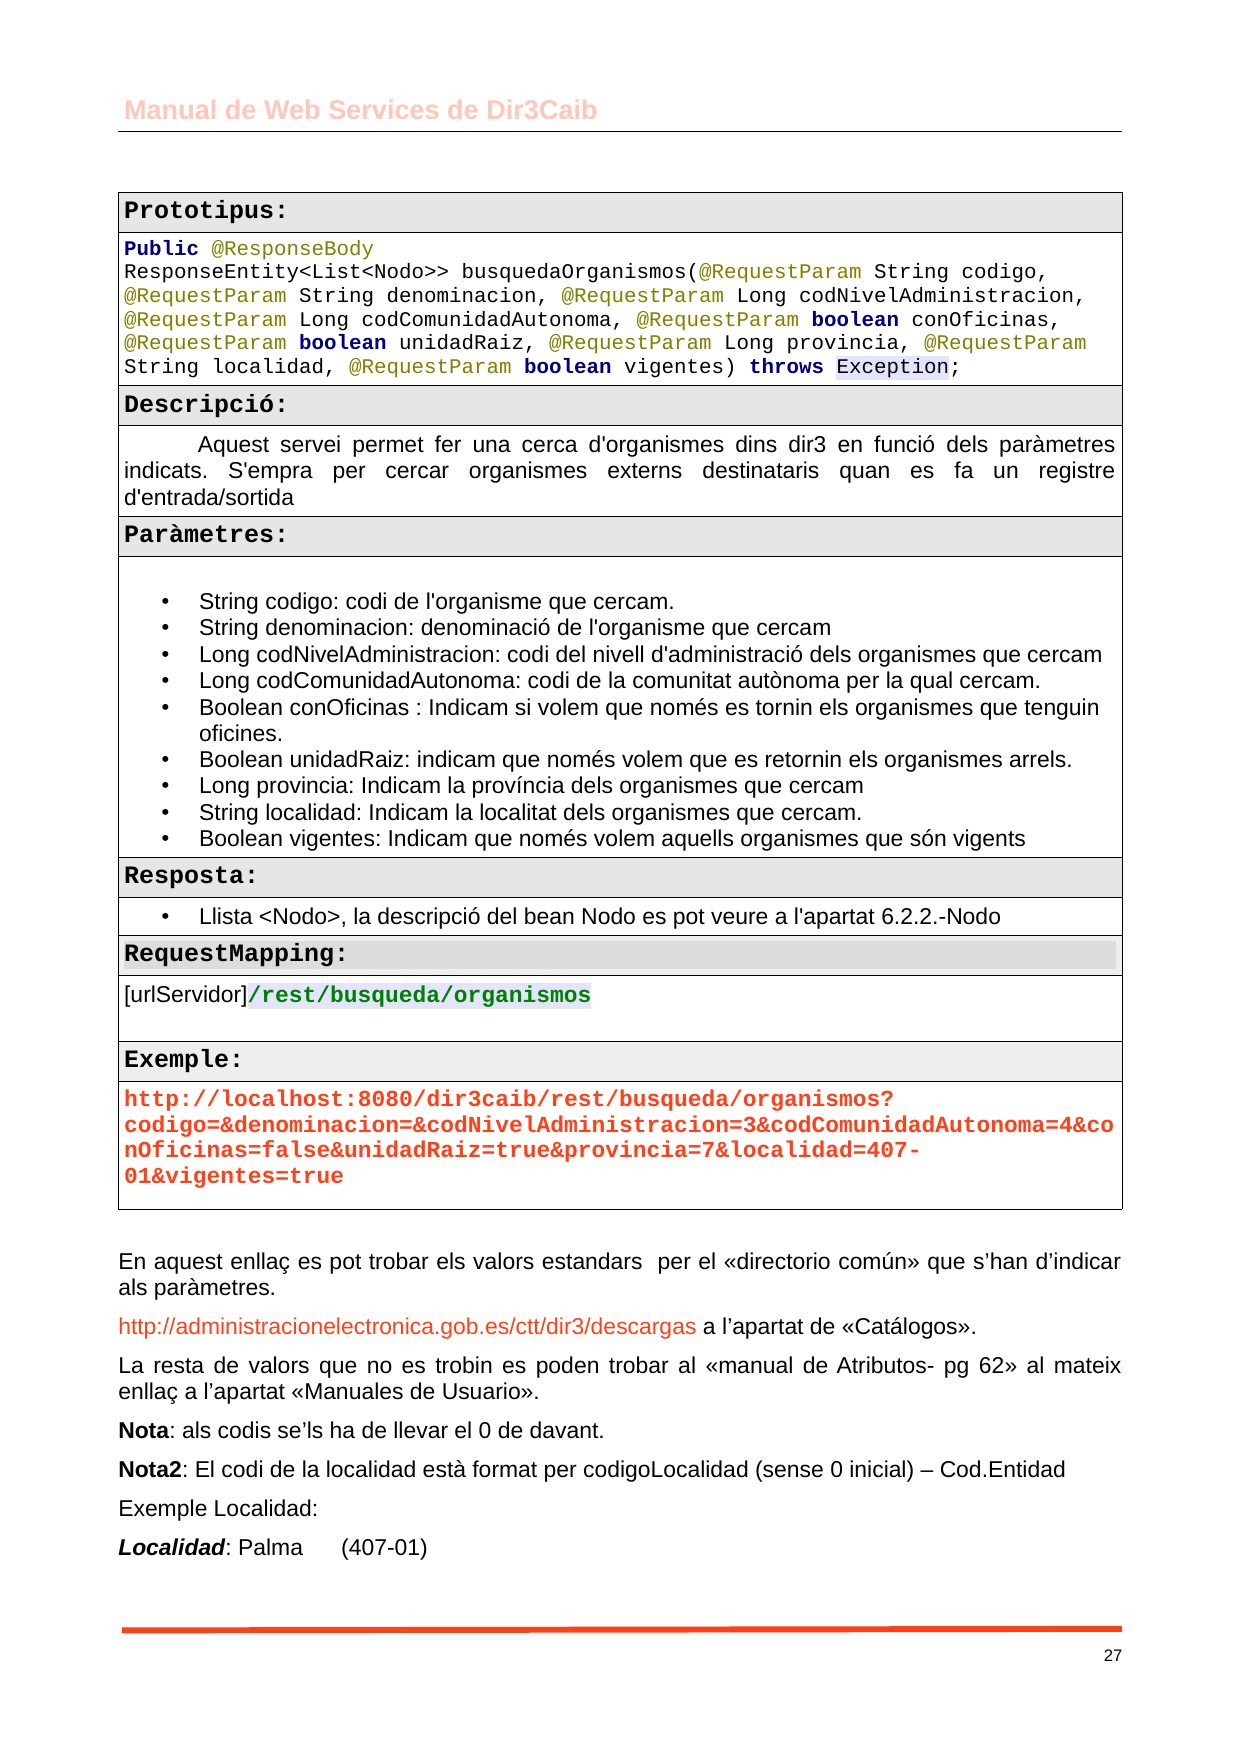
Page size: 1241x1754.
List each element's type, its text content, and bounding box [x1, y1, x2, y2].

text Nota2: El codi de la localidad està format per codigoLocalidad (sense 0 inicial) – Cod.Entidad [118, 1456, 1122, 1482]
table_cell RequestMapping: [119, 936, 1122, 975]
text Exemple Localidad: [118, 1495, 1122, 1521]
table_cell Public @ResponseBody ResponseEntity<List<Nodo>> busquedaOrganismos(@RequestParam String codigo, @RequestParam String denominacion, @RequestParam Long codNivelAdministracion, @RequestParam Long codComunidadAutonoma, @RequestParam boolean conOficinas, @RequestParam boolean unidadRaiz, @RequestParam Long provincia, @RequestParam String localidad, @RequestParam boolean vigentes) throws Exception; [119, 233, 1122, 385]
table_cell Paràmetres: [119, 517, 1122, 556]
table_cell Exemple: [119, 1042, 1122, 1081]
text http://administracionelectronica.gob.es/ctt/dir3/descargas a l’apartat de «Catálogos». [118, 1313, 1122, 1339]
text Localidad: Palma (407-01) [118, 1534, 1122, 1560]
table_cell Aquest servei permet fer una cerca d'organismes dins dir3 en funció dels paràmetres indicats. S'empra per cercar organismes externs destinataris quan es fa un registre d'entrada/sortida [119, 426, 1122, 516]
table_cell Llista <Nodo>, la descripció del bean Nodo es pot veure a l'apartat 6.2.2Nodo [119, 898, 1122, 935]
text La resta de valors que no es trobin es poden trobar al «manual de Atributos- pg 62» al mateix enllaç a l’apartat «Manuales de Usuario». [118, 1352, 1122, 1405]
table_cell Descripció: [119, 386, 1122, 425]
table_cell String codigo: codi de l'organisme que cercam. String denominacion: denominació de l'organisme que cercam Long codNivelAdministracion: codi del nivell d'administració dels organismes que cercam Long codComunidadAutonoma: codi de la comunitat autònoma per la qual cercam. Boolean conOficinas : Indicam si volem que només es tornin els organismes que tenguin oficines. Boolean unidadRaiz: indicam que només volem que es retornin els organismes arrels. Long provincia: Indicam la província dels organismes que cercam String localidad: Indicam la localitat dels organismes que cercam. Boolean vigentes: Indicam que només volem aquells organismes que són vigents [119, 557, 1122, 857]
text Nota: als codis se’ls ha de llevar el 0 de davant. [118, 1417, 1122, 1443]
table_cell [urlServidor]/rest/busqueda/organismos [119, 976, 1122, 1041]
text En aquest enllaç es pot trobar els valors estandars per el «directorio común» que s’han d’indicar als paràmetres. [118, 1248, 1122, 1301]
table_cell Resposta: [119, 858, 1122, 897]
table_cell http://localhost:8080/dir3caib/rest/busqueda/organismos?codigo=&denominacion=&codNivelAdministracion=3&codComunidadAutonoma=4&conOficinas=false&unidadRaiz=true&provincia=7&localidad=407-01&vigentes=true [119, 1082, 1122, 1209]
table_header Prototipus: [119, 193, 1122, 232]
